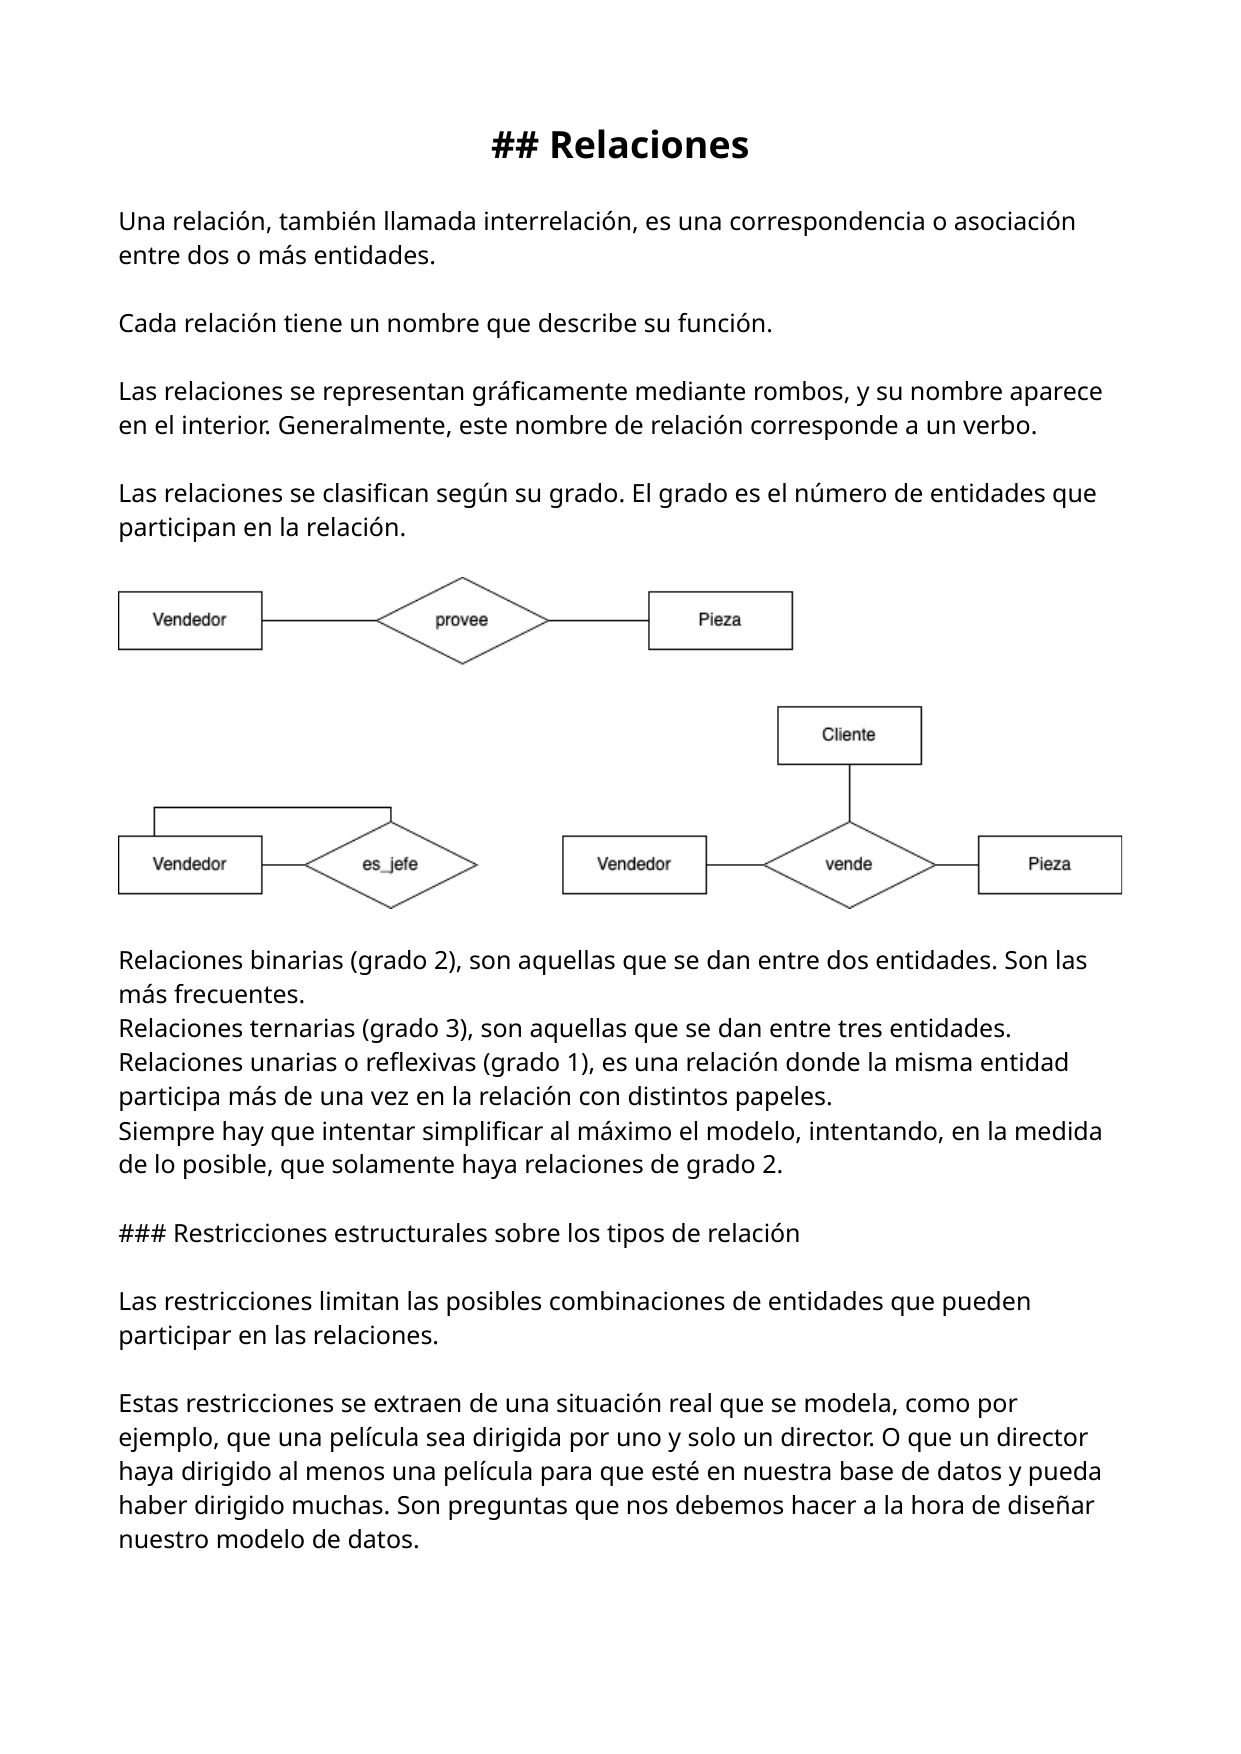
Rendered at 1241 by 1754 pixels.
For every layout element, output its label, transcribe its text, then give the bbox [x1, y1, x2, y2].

text ### Restricciones estructurales sobre los tipos de relación [118, 1215, 1122, 1249]
picture [118, 577, 1123, 909]
text Las restricciones limitan las posibles combinaciones de entidades que pueden participar en las relaciones. [118, 1283, 1122, 1352]
text Relaciones unarias o reflexivas (grado 1), es una relación donde la misma entidad participa más de una vez en la relación con distintos papeles. [118, 1045, 1122, 1113]
text Estas restricciones se extraen de una situación real que se modela, como por ejemplo, que una película sea dirigida por uno y solo un director. O que un director haya dirigido al menos una película para que esté en nuestra base de datos y pueda haber dirigido muchas. Son preguntas que nos debemos hacer a la hora de diseñar nuestro modelo de datos. [118, 1386, 1122, 1556]
text Las relaciones se representan gráficamente mediante rombos, y su nombre aparece en el interior. Generalmente, este nombre de relación corresponde a un verbo. [118, 373, 1122, 442]
text Una relación, también llamada interrelación, es una correspondencia o asociación entre dos o más entidades. [118, 203, 1122, 271]
text Siempre hay que intentar simplificar al máximo el modelo, intentando, en la medida de lo posible, que solamente haya relaciones de grado 2. [118, 1113, 1122, 1181]
text Relaciones binarias (grado 2), son aquellas que se dan entre dos entidades. Son las más frecuentes. [118, 943, 1122, 1011]
text Cada relación tiene un nombre que describe su función. [118, 305, 1122, 339]
text ## Relaciones [118, 118, 1122, 169]
text Las relaciones se clasifican según su grado. El grado es el número de entidades que participan en la relación. [118, 476, 1122, 544]
text Relaciones ternarias (grado 3), son aquellas que se dan entre tres entidades. [118, 1011, 1122, 1045]
